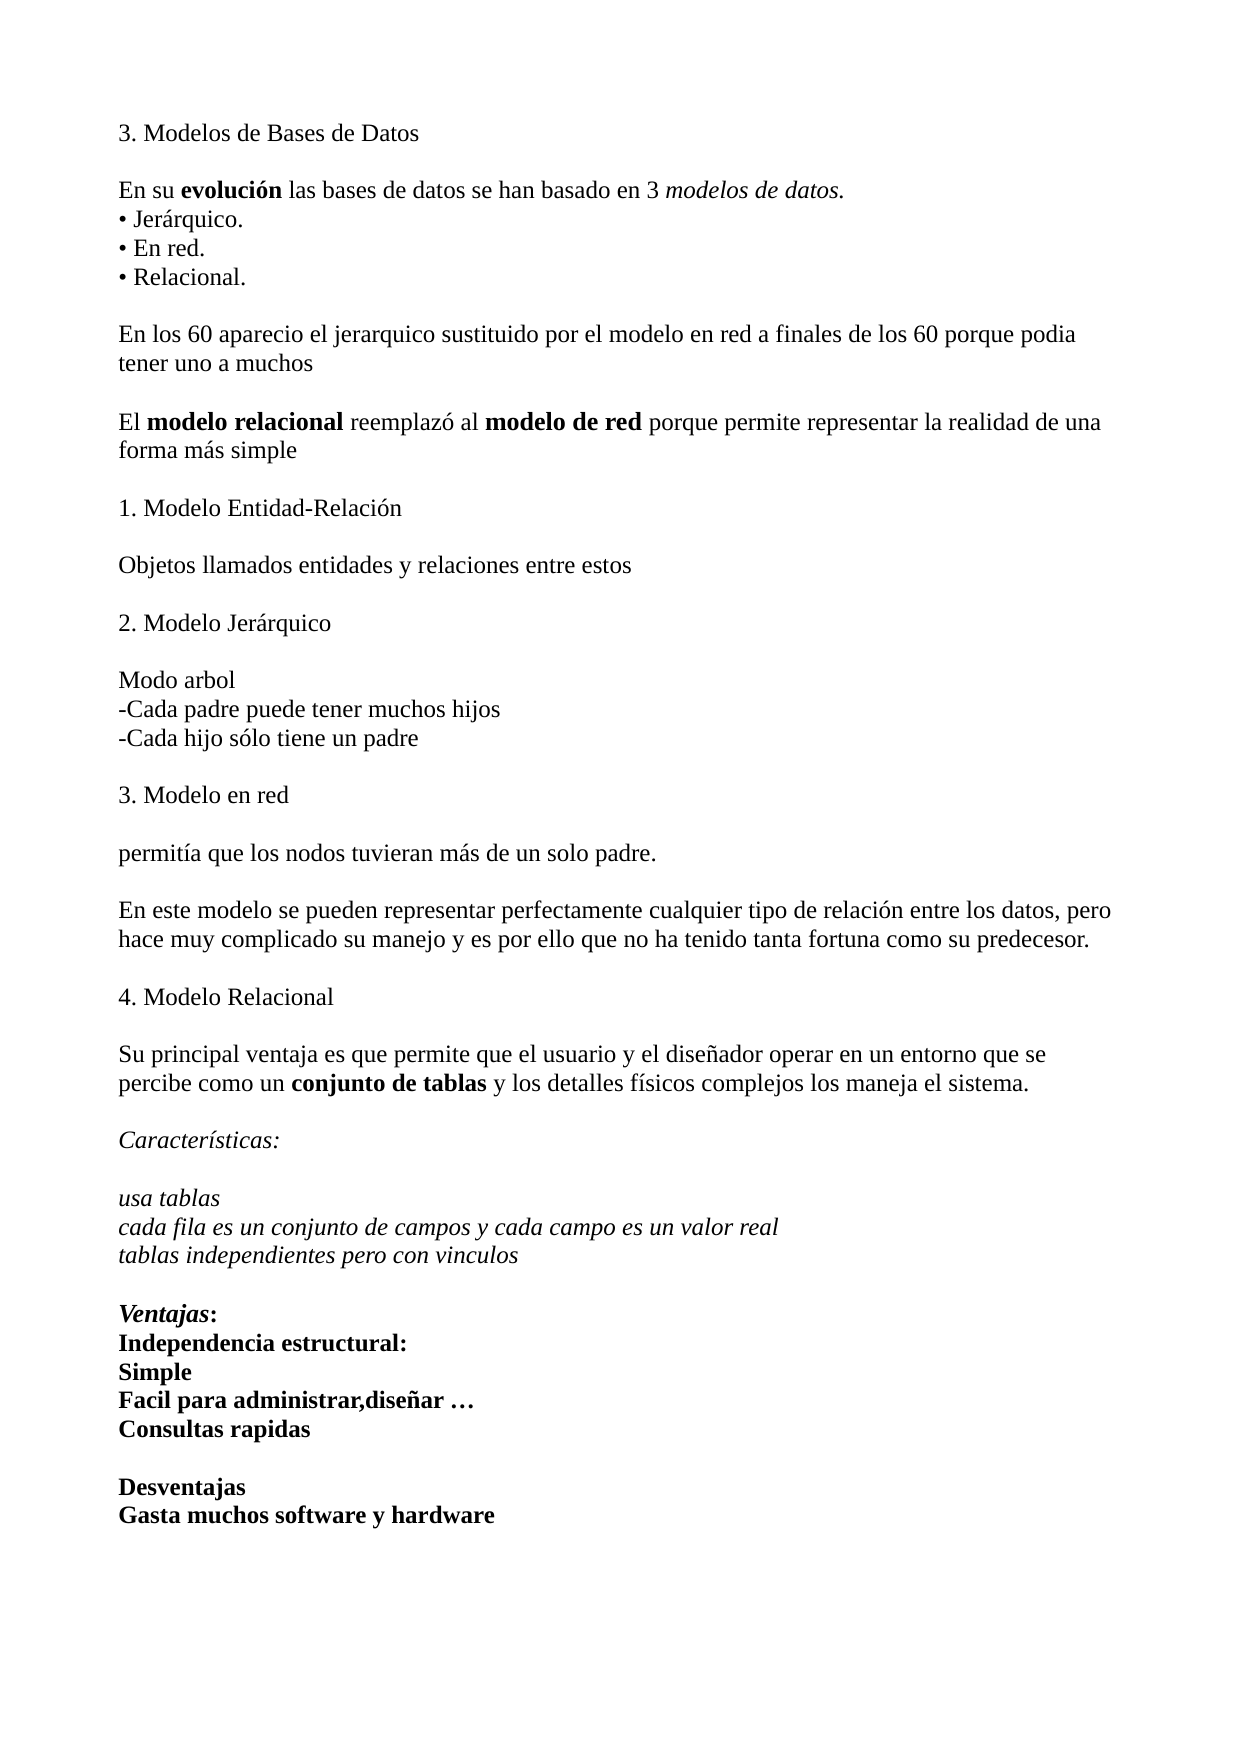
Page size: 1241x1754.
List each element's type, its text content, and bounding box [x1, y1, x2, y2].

text • En red. [118, 233, 1122, 262]
text usa tablas [118, 1183, 1122, 1212]
text En este modelo se pueden representar perfectamente cualquier tipo de relación entre los datos, pero [118, 896, 1122, 924]
text Independencia estructural: [118, 1328, 1122, 1357]
text Características: [118, 1126, 1122, 1154]
text 4. Modelo Relacional [118, 982, 1122, 1011]
text Su principal ventaja es que permite que el usuario y el diseñador operar en un entorno que se [118, 1039, 1122, 1068]
text Ventajas: [118, 1298, 1122, 1328]
text Facil para administrar,diseñar … [118, 1386, 1122, 1414]
text 3. Modelos de Bases de Datos [118, 118, 1122, 147]
text tablas independientes pero con vinculos [118, 1241, 1122, 1269]
text Objetos llamados entidades y relaciones entre estos [118, 551, 1122, 579]
text • Jerárquico. [118, 204, 1122, 233]
text 2. Modelo Jerárquico [118, 608, 1122, 637]
text forma más simple [118, 436, 1122, 464]
text percibe como un conjunto de tablas y los detalles físicos complejos los maneja el sistema. [118, 1068, 1122, 1097]
text En los 60 aparecio el jerarquico sustituido por el modelo en red a finales de los 60 porque podia tener uno a muchos [118, 319, 1122, 377]
text Gasta muchos software y hardware [118, 1501, 1122, 1529]
text hace muy complicado su manejo y es por ello que no ha tenido tanta fortuna como su predecesor. [118, 924, 1122, 953]
text cada fila es un conjunto de campos y cada campo es un valor real [118, 1212, 1122, 1241]
text Simple [118, 1357, 1122, 1386]
text permitía que los nodos tuvieran más de un solo padre. [118, 838, 1122, 867]
text Desventajas [118, 1472, 1122, 1501]
text 1. Modelo Entidad-Relación [118, 493, 1122, 522]
text • Relacional. [118, 262, 1122, 291]
text -Cada padre puede tener muchos hijos [118, 694, 1122, 723]
text En su evolución las bases de datos se han basado en 3 modelos de datos. [118, 176, 1122, 204]
text 3. Modelo en red [118, 781, 1122, 809]
text Modo arbol [118, 666, 1122, 694]
text -Cada hijo sólo tiene un padre [118, 723, 1122, 752]
text El modelo relacional reemplazó al modelo de red porque permite representar la realidad de una [118, 406, 1122, 436]
text Consultas rapidas [118, 1414, 1122, 1443]
